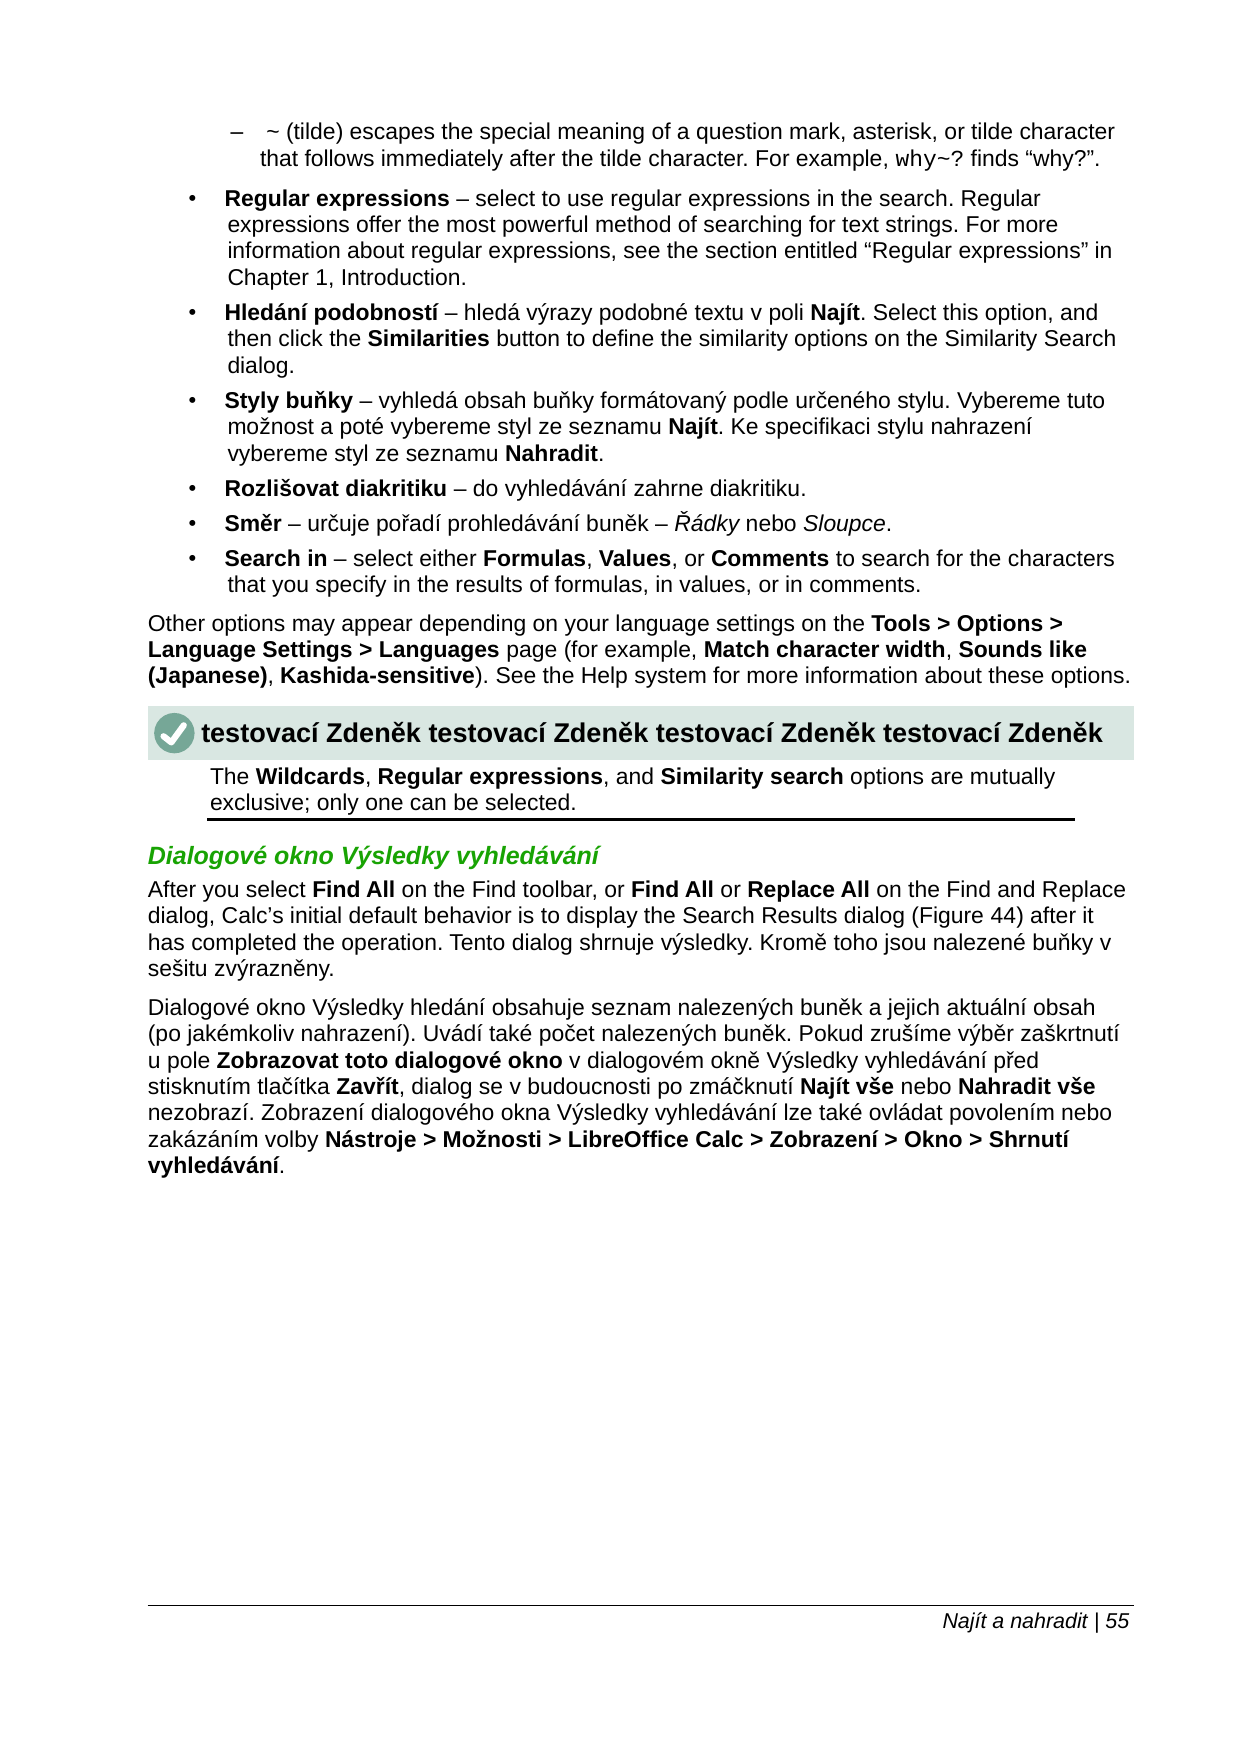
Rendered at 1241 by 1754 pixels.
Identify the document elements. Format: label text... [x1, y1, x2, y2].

list ~ (tilde) escapes the special meaning of a question mark, asterisk, or tilde character that follows immediately after the tilde character. For example, why~? finds “why?”. [230, 118, 1134, 173]
list Search in – select either Formulas, Values, or Comments to search for the characters that you specify in the results of formulas, in values, or in comments. [185, 542, 1134, 601]
list Rozlišovat diakritiku – do vyhledávání zahrne diakritiku. [185, 472, 1134, 501]
text The Wildcards, Regular expressions, and Similarity search options are mutually exclusive; only one can be selected. [207, 760, 1075, 818]
text Dialogové okno Výsledky hledání obsahuje seznam nalezených buněk a jejich aktuální obsah (po jakémkoliv nahrazení). Uvádí také počet nalezených buněk. Pokud zrušíme výběr zaškrtnutí u pole Zobrazovat toto dialogové okno v dialogovém okně Výsledky vyhledávání před stisknutím tlačítka Zavřít, dialog se v budoucnosti po zmáčknutí Najít vše nebo Nahradit vše nezobrazí. Zobrazení dialogového okna Výsledky vyhledávání lze také ovládat povolením nebo zakázáním volby Nástroje > Možnosti > LibreOffice Calc > Zobrazení > Okno > Shrnutí vyhledávání. [148, 994, 1134, 1178]
list Regular expressions – select to use regular expressions in the search. Regular expressions offer the most powerful method of searching for text strings. For more information about regular expressions, see the section entitled “Regular expressions” in Chapter 1, Introduction. [185, 182, 1134, 290]
text After you select Find All on the Find toolbar, or Find All or Replace All on the Find and Replace dialog, Calc’s initial default behavior is to display the Search Results dialog (Figure 44) after it has completed the operation. Tento dialog shrnuje výsledky. Kromě toho jsou nalezené buňky v sešitu zvýrazněny. [148, 876, 1134, 981]
subtitle Dialogové okno Výsledky vyhledávání [148, 841, 1134, 870]
list Směr – určuje pořadí prohledávání buněk – Řádky nebo Sloupce. [185, 507, 1134, 536]
list Hledání podobností – hledá výrazy podobné textu v poli Najít. Select this option, and then click the Similarities button to define the similarity options on the Similarity Search dialog. [185, 296, 1134, 378]
subtitle testovací Zdeněk testovací Zdeněk testovací Zdeněk testovací Zdeněk [148, 706, 1134, 760]
list Styly buňky – vyhledá obsah buňky formátovaný podle určeného stylu. Vybereme tuto možnost a poté vybereme styl ze seznamu Najít. Ke specifikaci stylu nahrazení vybereme styl ze seznamu Nahradit. [185, 384, 1134, 466]
text Other options may appear depending on your language settings on the Tools > Options > Language Settings > Languages page (for example, Match character width, Sounds like (Japanese), Kashida-sensitive). See the Help system for more information about these options. [148, 609, 1134, 689]
